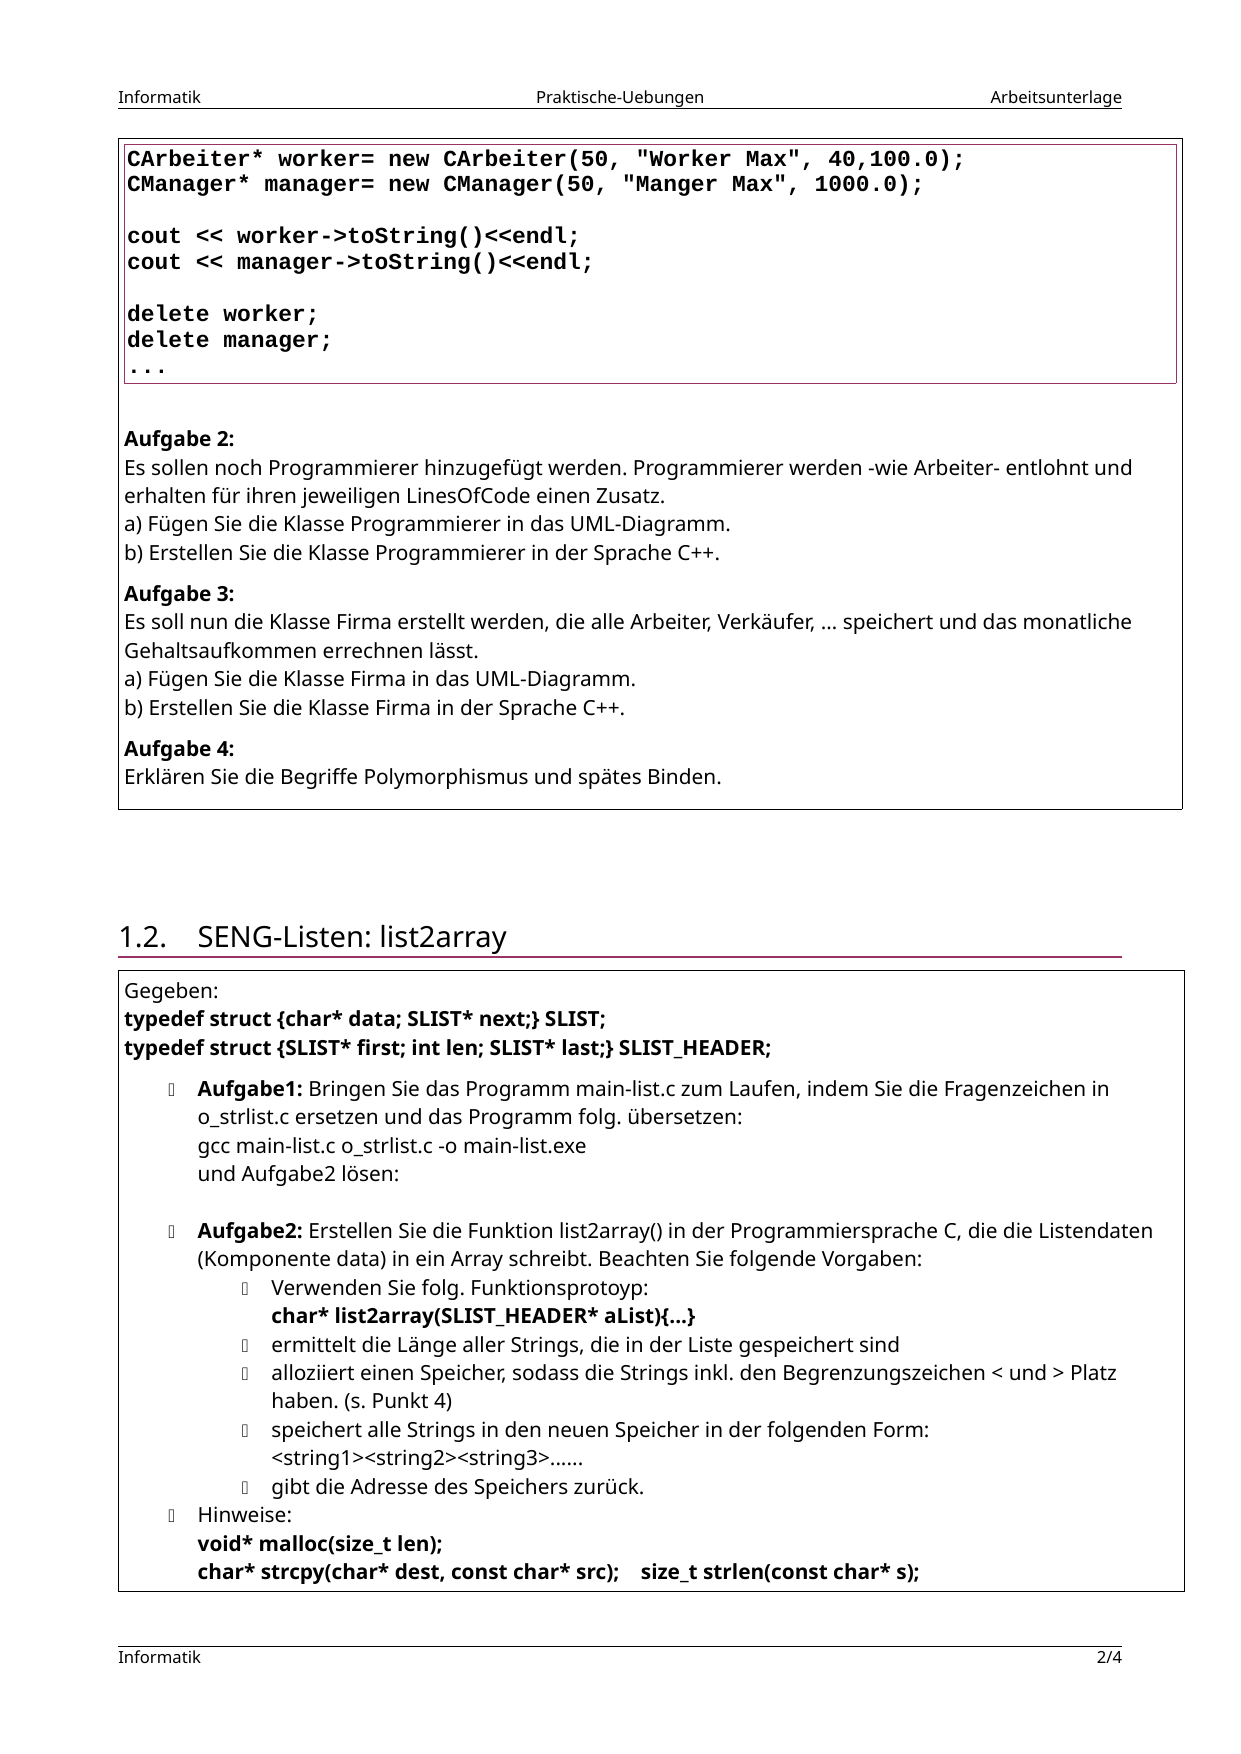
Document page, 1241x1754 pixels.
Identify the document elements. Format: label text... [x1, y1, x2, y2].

table_header Gegeben: typedef struct {char* data; SLIST* next;} SLIST; typedef struct {SLIST* first; int len; SLIST* last;} SLIST_HEADER; Aufgabe1: Bringen Sie das Programm main-list.c zum Laufen, indem Sie die Fragenzeichen in o_strlist.c ersetzen und das Programm folg. übersetzen: gcc main-list.c o_strlist.c -o main-list.exe und Aufgabe2 lösen: Aufgabe2: Erstellen Sie die Funktion list2array() in der Programmiersprache C, die die Listendaten (Komponente data) in ein Array schreibt. Beachten Sie folgende Vorgaben: Verwenden Sie folg. Funktionsprotoyp: char* list2array(SLIST_HEADER* aList){...} ermittelt die Länge aller Strings, die in der Liste gespeichert sind alloziiert einen Speicher, sodass die Strings inkl. den Begrenzungszeichen < und > Platz haben. (s. Punkt 4) speichert alle Strings in den neuen Speicher in der folgenden Form: <string1><string2><string3>...... gibt die Adresse des Speichers zurück. Hinweise: void* malloc(size_t len); char* strcpy(char* dest, const char* src); size_t strlen(const char* s); [119, 971, 1184, 1591]
subtitle SENG-Listen: list2array [118, 916, 1122, 956]
table_header CArbeiter* worker= new CArbeiter(50, "Worker Max", 40,100.0); CManager* manager= new CManager(50, "Manger Max", 1000.0); cout << worker->toString()<<endl; cout << manager->toString()<<endl; delete worker; delete manager; ... Aufgabe 2: Es sollen noch Programmierer hinzugefügt werden. Programmierer werden -wie Arbeiter- entlohnt und erhalten für ihren jeweiligen LinesOfCode einen Zusatz. a) Fügen Sie die Klasse Programmierer in das UML-Diagramm. b) Erstellen Sie die Klasse Programmierer in der Sprache C++. Aufgabe 3: Es soll nun die Klasse Firma erstellt werden, die alle Arbeiter, Verkäufer, … speichert und das monatliche Gehaltsaufkommen errechnen lässt. a) Fügen Sie die Klasse Firma in das UML-Diagramm. b) Erstellen Sie die Klasse Firma in der Sprache C++. Aufgabe 4: Erklären Sie die Begriffe Polymorphismus und spätes Binden. [119, 139, 1182, 809]
